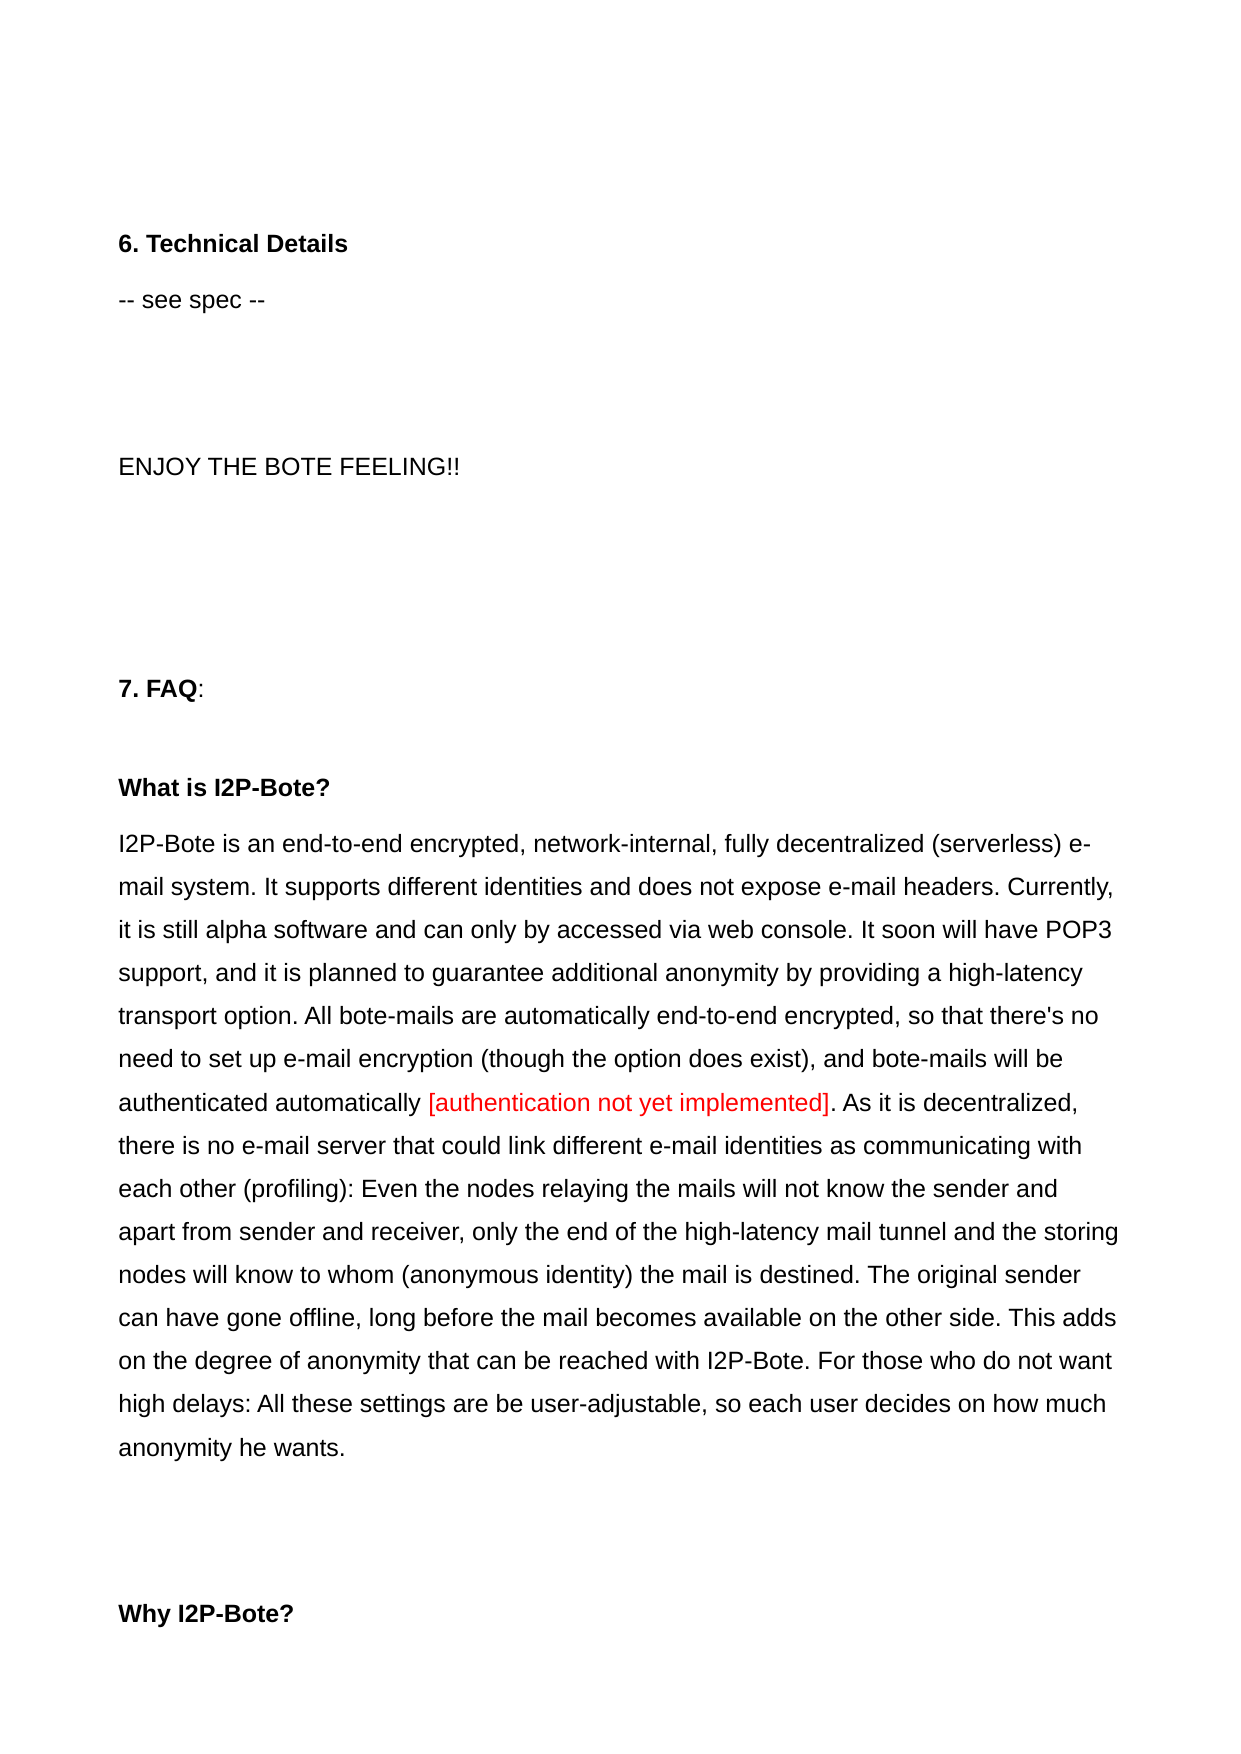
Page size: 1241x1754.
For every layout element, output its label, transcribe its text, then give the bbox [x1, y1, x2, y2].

text 7. FAQ: [118, 674, 1122, 703]
text ENJOY THE BOTE FEELING!! [118, 452, 1122, 481]
text Why I2P-Bote? [118, 1599, 1122, 1628]
text 6. Technical Details [118, 229, 1122, 258]
text I2P-Bote is an end-to-end encrypted, network-internal, fully decentralized (serverless) e-mail system. It supports different identities and does not expose e-mail headers. Currently, it is still alpha software and can only by accessed via web console. It soon will have POP3 support, and it is planned to guarantee additional anonymity by providing a high-latency transport option. All bote-mails are automatically end-to-end encrypted, so that there's no need to set up e-mail encryption (though the option does exist), and bote-mails will be authenticated automatically [authentication not yet implemented]. As it is decentralized, there is no e-mail server that could link different e-mail identities as communicating with each other (profiling): Even the nodes relaying the mails will not know the sender and apart from sender and receiver, only the end of the high-latency mail tunnel and the storing nodes will know to whom (anonymous identity) the mail is destined. The original sender can have gone offline, long before the mail becomes available on the other side. This adds on the degree of anonymity that can be reached with I2P-Bote. For those who do not want high delays: All these settings are be user-adjustable, so each user decides on how much anonymity he wants. [118, 829, 1122, 1461]
text What is I2P-Bote? [118, 730, 1122, 802]
text -- see spec -- [118, 285, 1122, 314]
